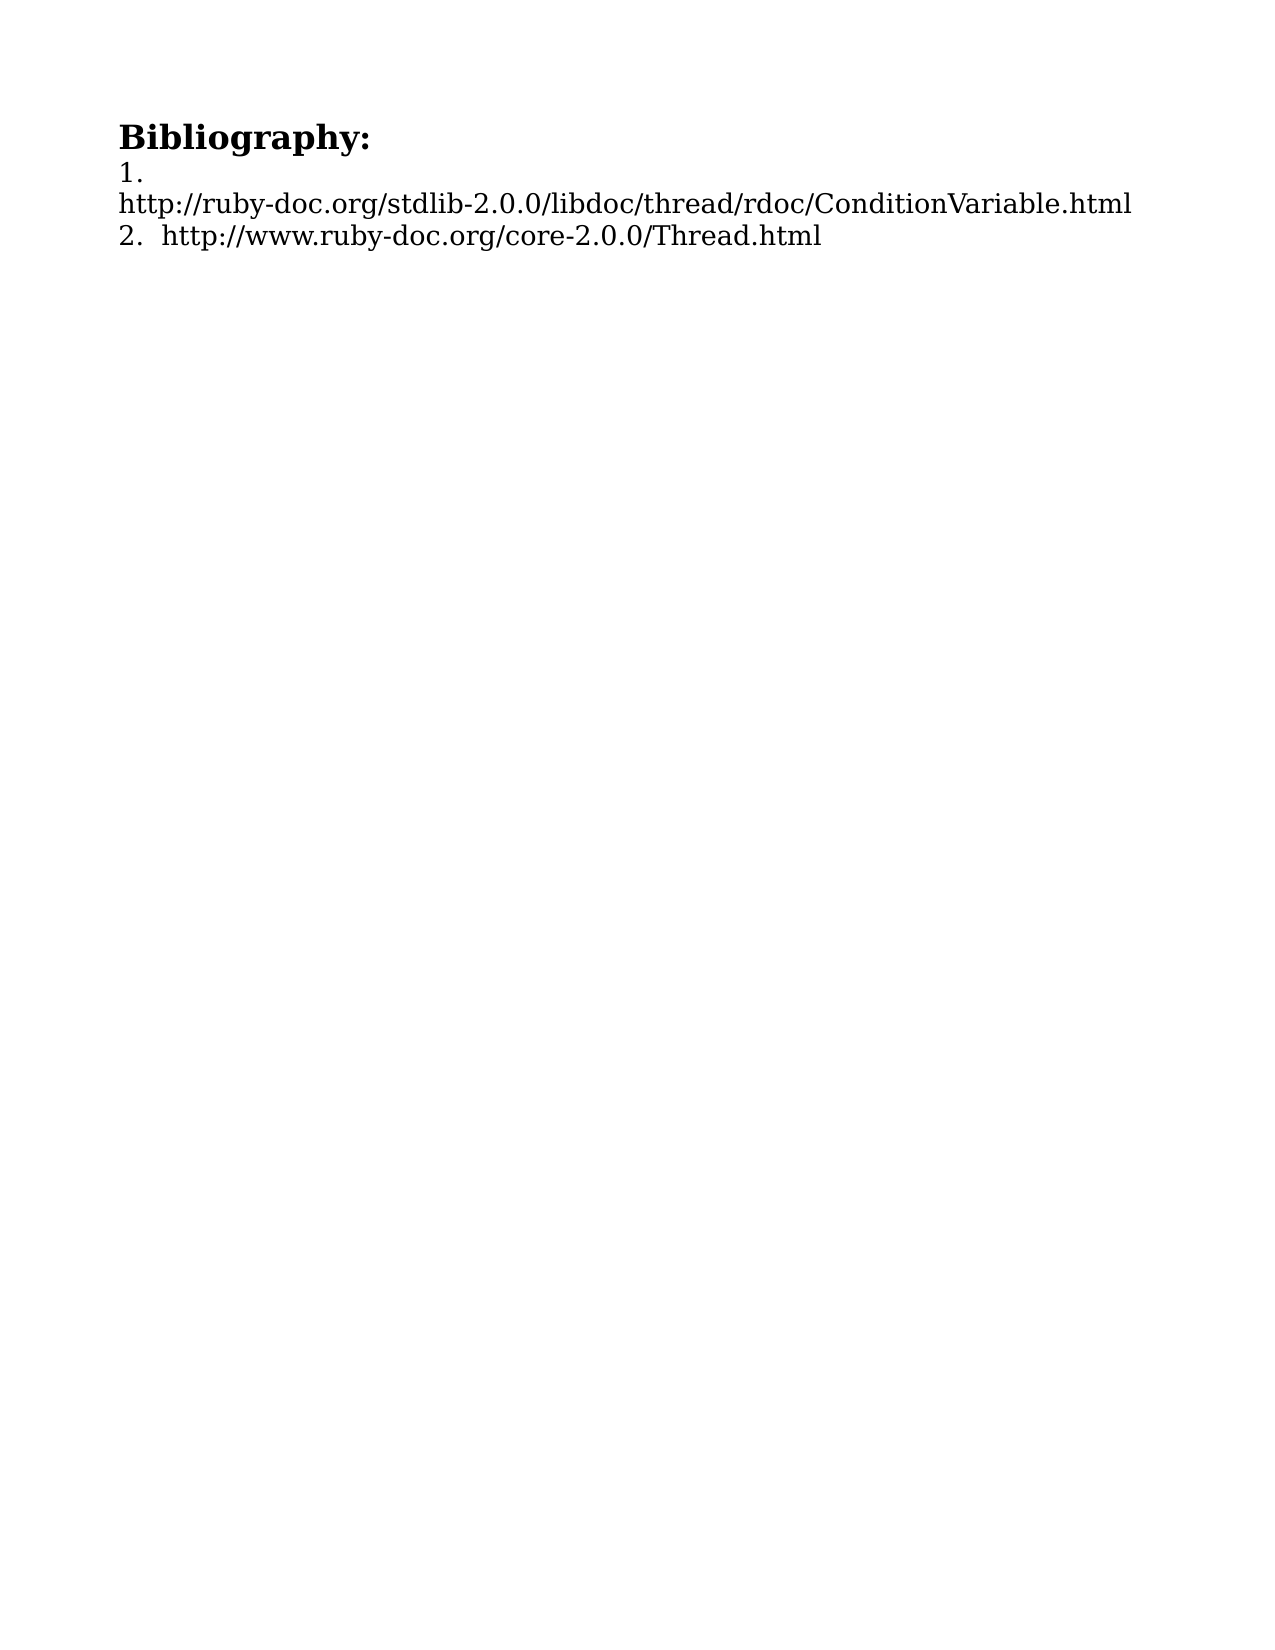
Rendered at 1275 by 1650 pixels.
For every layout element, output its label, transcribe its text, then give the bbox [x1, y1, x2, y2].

text Bibliography: [118, 118, 1157, 157]
text 1. http://ruby-doc.org/stdlib-2.0.0/libdoc/thread/rdoc/ConditionVariable.html [118, 157, 1157, 220]
text 2. http://www.ruby-doc.org/core-2.0.0/Thread.html [118, 220, 1157, 252]
